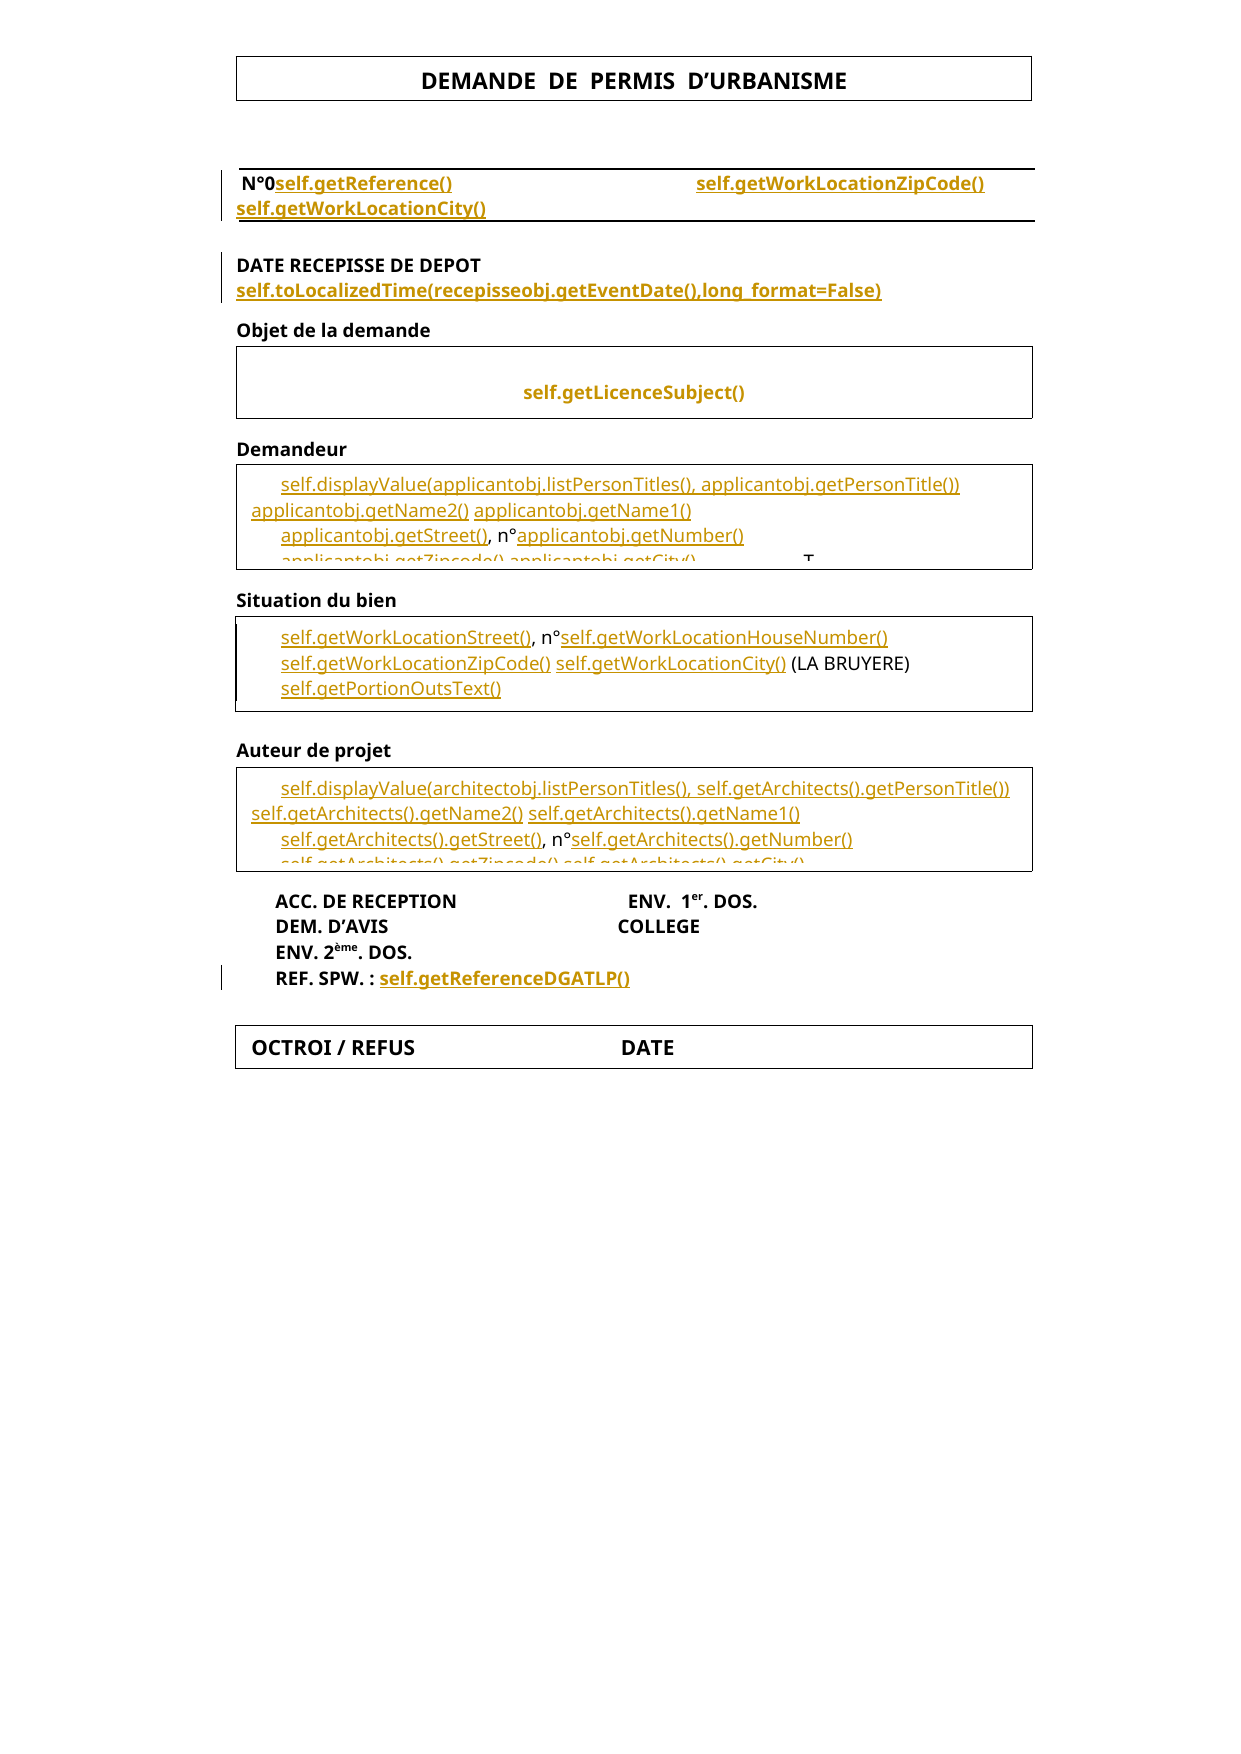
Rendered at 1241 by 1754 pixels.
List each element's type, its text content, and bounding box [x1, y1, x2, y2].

text DEM. D’AVIS COLLEGE [236, 914, 1033, 939]
text self.getLicenceSubject() [251, 379, 1017, 405]
text Auteur de projet [236, 738, 1033, 763]
text DATE RECEPISSE DE DEPOT self.toLocalizedTime(recepisseobj.getEventDate(),long_format=False) [236, 252, 1033, 303]
text self.getWorkLocationZipCode() self.getWorkLocationCity() (LA BRUYERE) [251, 650, 1017, 676]
text self.displayValue(architectobj.listPersonTitles(), self.getArchitects().getPersonTitle()) self.getArchitects().getName2() self.getArchitects().getName1() [251, 775, 1017, 826]
text self.getArchitects().getStreet(), n°self.getArchitects().getNumber() [251, 826, 1017, 851]
text Objet de la demande [236, 317, 1033, 343]
text Demandeur [236, 437, 1033, 462]
text self.getWorkLocationStreet(), n°self.getWorkLocationHouseNumber() [251, 624, 1017, 650]
text N°0self.getReference() self.getWorkLocationZipCode() self.getWorkLocationCity() [236, 170, 1033, 221]
text applicantobj.getZipcode() applicantobj.getCity() T. applicantobj.getPhone() [251, 548, 1017, 561]
text Situation du bien [236, 587, 1033, 613]
text applicantobj.getStreet(), n°applicantobj.getNumber() [251, 523, 1017, 548]
text ACC. DE RECEPTION ENV. 1er. DOS. [236, 888, 1033, 914]
text self.getArchitects().getZipcode() self.getArchitects().getCity() [251, 851, 1017, 863]
text self.getPortionOutsText() [251, 676, 1017, 701]
text OCTROI / REFUS DATE [251, 1033, 1017, 1061]
text ENV. 2ème. DOS. [236, 939, 1033, 965]
text self.displayValue(applicantobj.listPersonTitles(), applicantobj.getPersonTitle()) applicantobj.getName2() applicantobj.getName1() [251, 472, 1017, 523]
text REF. SPW. : self.getReferenceDGATLP() [236, 965, 1033, 990]
text DEMANDE DE PERMIS D’URBANISME [252, 65, 1016, 92]
